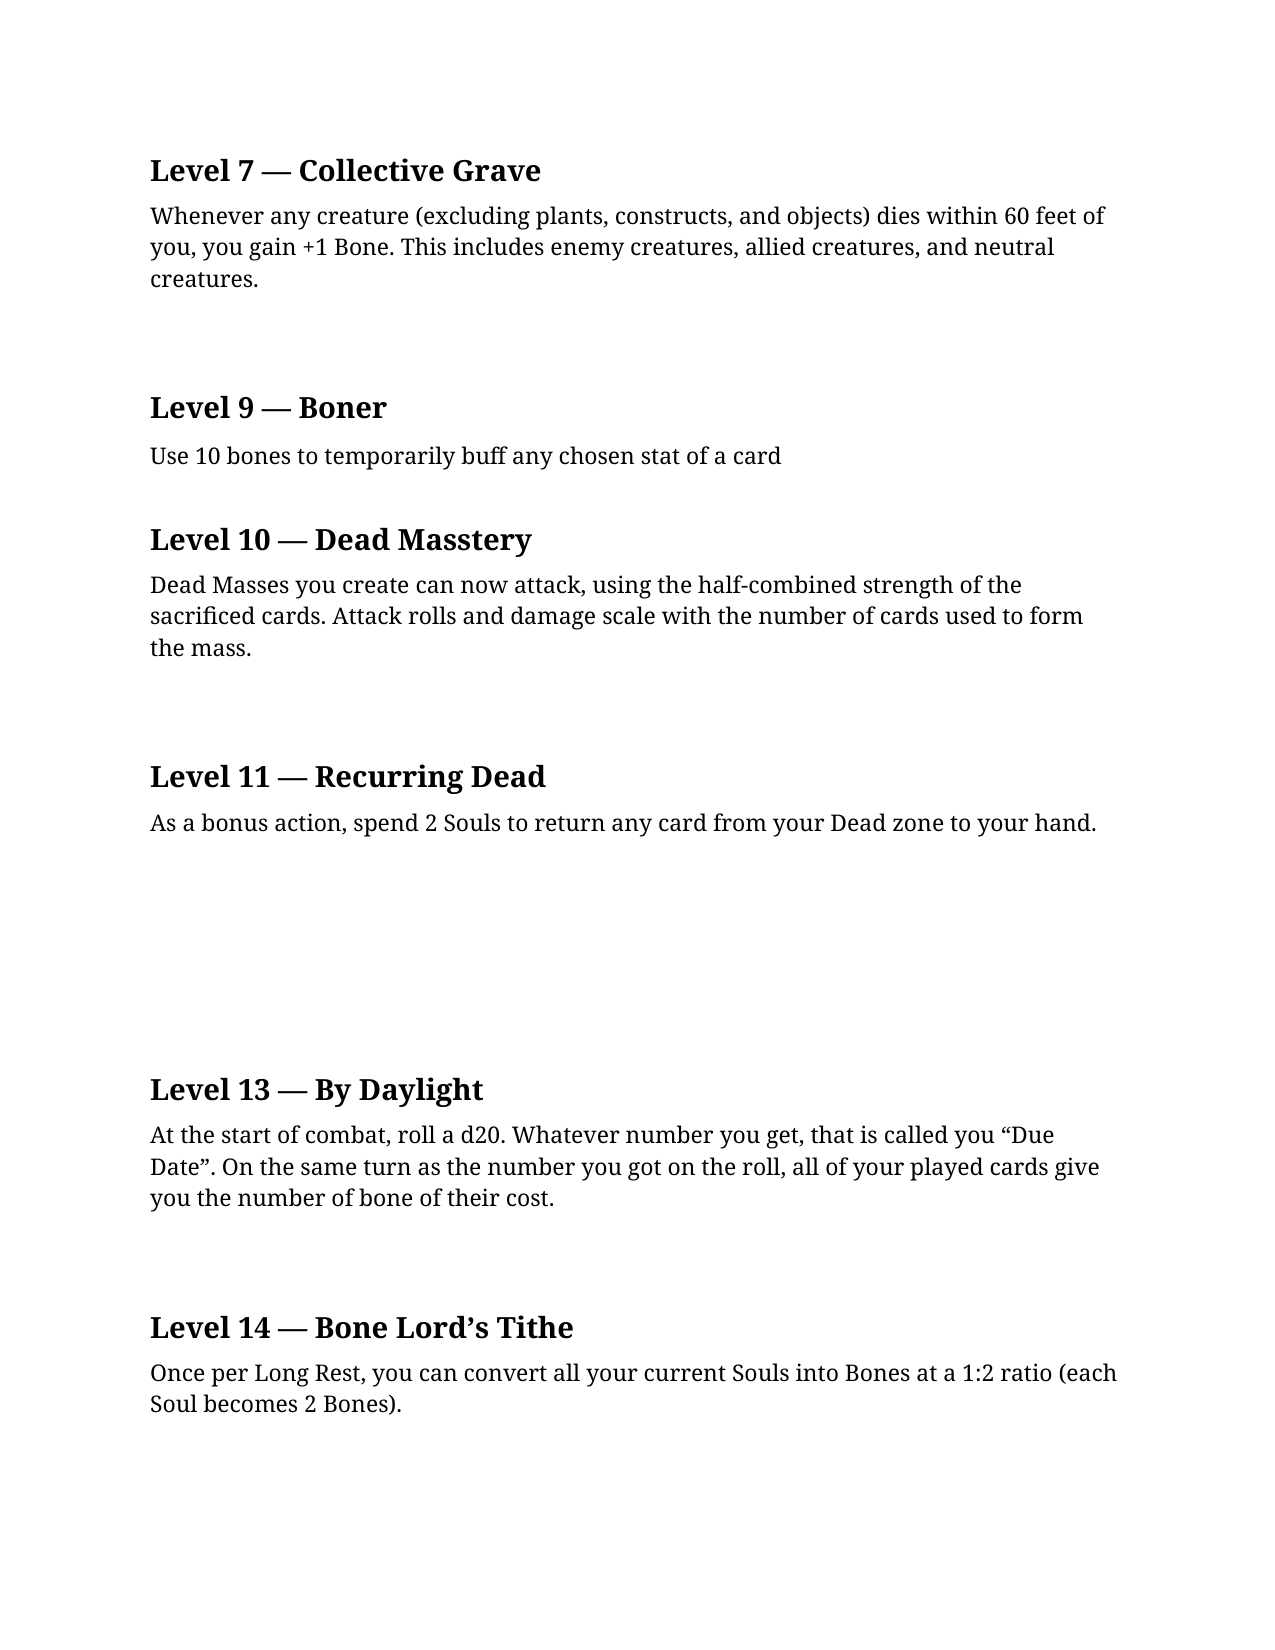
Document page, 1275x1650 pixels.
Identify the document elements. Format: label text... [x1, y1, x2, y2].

text Use 10 bones to temporarily buff any chosen stat of a card [150, 440, 1125, 471]
text Level 11 — Recurring Dead [150, 757, 1125, 796]
text Level 13 — By Daylight [150, 1069, 1125, 1109]
text Dead Masses you create can now attack, using the half-combined strength of the sacrificed cards. Attack rolls and damage scale with the number of cards used to form the mass. [150, 569, 1125, 663]
text Whenever any creature (excluding plants, constructs, and objects) dies within 60 feet of you, you gain +1 Bone. This includes enemy creatures, allied creatures, and neutral creatures. [150, 200, 1125, 294]
text Once per Long Rest, you can convert all your current Souls into Bones at a 1:2 ratio (each Soul becomes 2 Bones). [150, 1357, 1125, 1419]
text Level 9 — Boner [150, 388, 1125, 427]
text Level 14 — Bone Lord’s Tithe [150, 1307, 1125, 1347]
text As a bonus action, spend 2 Souls to return any card from your Dead zone to your hand. [150, 807, 1125, 838]
text Level 7 — Collective Grave [150, 150, 1125, 190]
text Level 10 — Dead Masstery [150, 519, 1125, 559]
text At the start of combat, roll a d20. Whatever number you get, that is called you “Due Date”. On the same turn as the number you got on the roll, all of your played cards give you the number of bone of their cost. [150, 1119, 1125, 1213]
